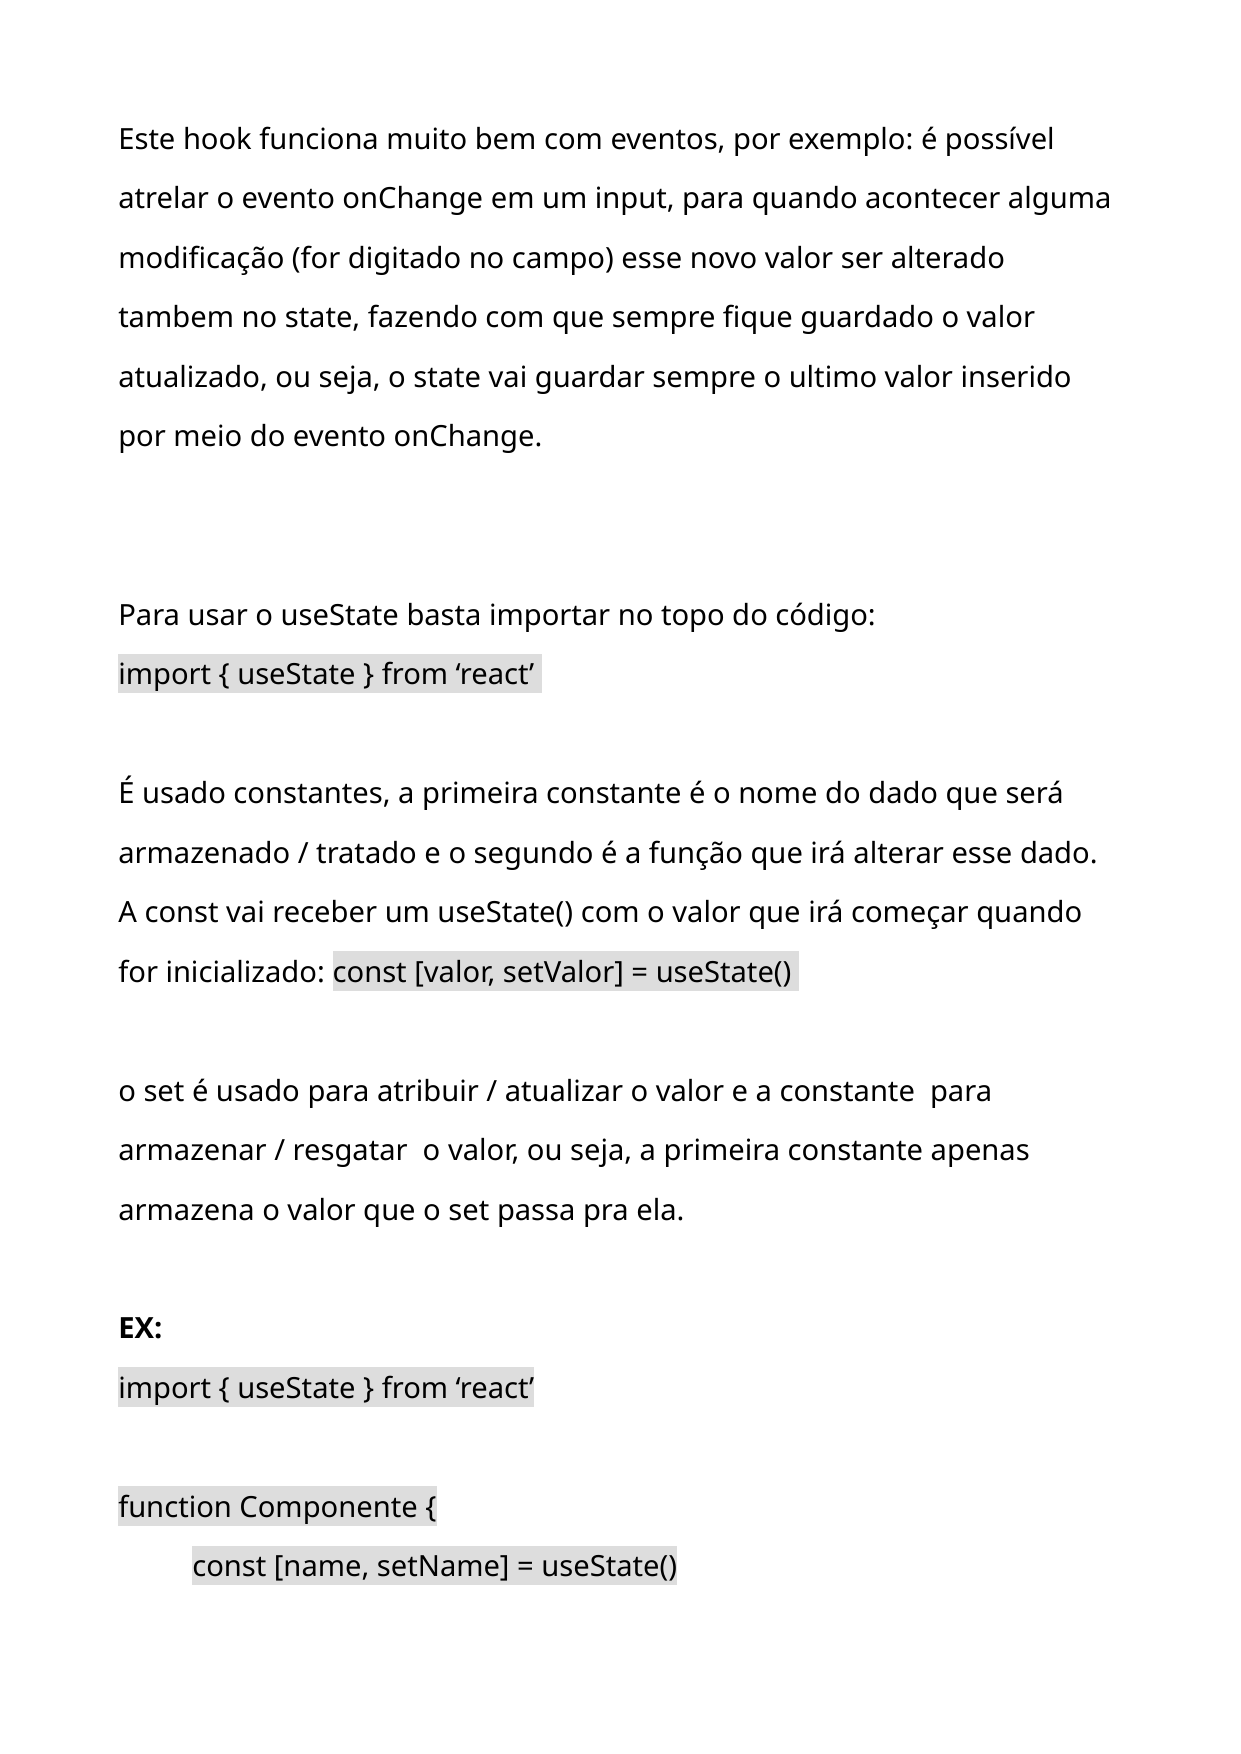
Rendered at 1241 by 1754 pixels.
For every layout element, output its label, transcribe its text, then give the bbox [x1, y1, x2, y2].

text É usado constantes, a primeira constante é o nome do dado que será armazenado / tratado e o segundo é a função que irá alterar esse dado. A const vai receber um useState() com o valor que irá começar quando for inicializado: const [valor, setValor] = useState() [118, 772, 1122, 991]
text Este hook funciona muito bem com eventos, por exemplo: é possível atrelar o evento onChange em um input, para quando acontecer alguma modificação (for digitado no campo) esse novo valor ser alterado tambem no state, fazendo com que sempre fique guardado o valor atualizado, ou seja, o state vai guardar sempre o ultimo valor inserido por meio do evento onChange. [118, 118, 1122, 455]
text EX: import { useState } from ‘react’ [118, 1308, 1122, 1407]
text o set é usado para atribuir / atualizar o valor e a constante para armazenar / resgatar o valor, ou seja, a primeira constante apenas armazena o valor que o set passa pra ela. [118, 1070, 1122, 1228]
text function Componente { [118, 1486, 1122, 1526]
text const [name, setName] = useState() [118, 1546, 1122, 1585]
text import { useState } from ‘react’ [118, 653, 1122, 693]
text Para usar o useState basta importar no topo do código: [118, 594, 1122, 634]
